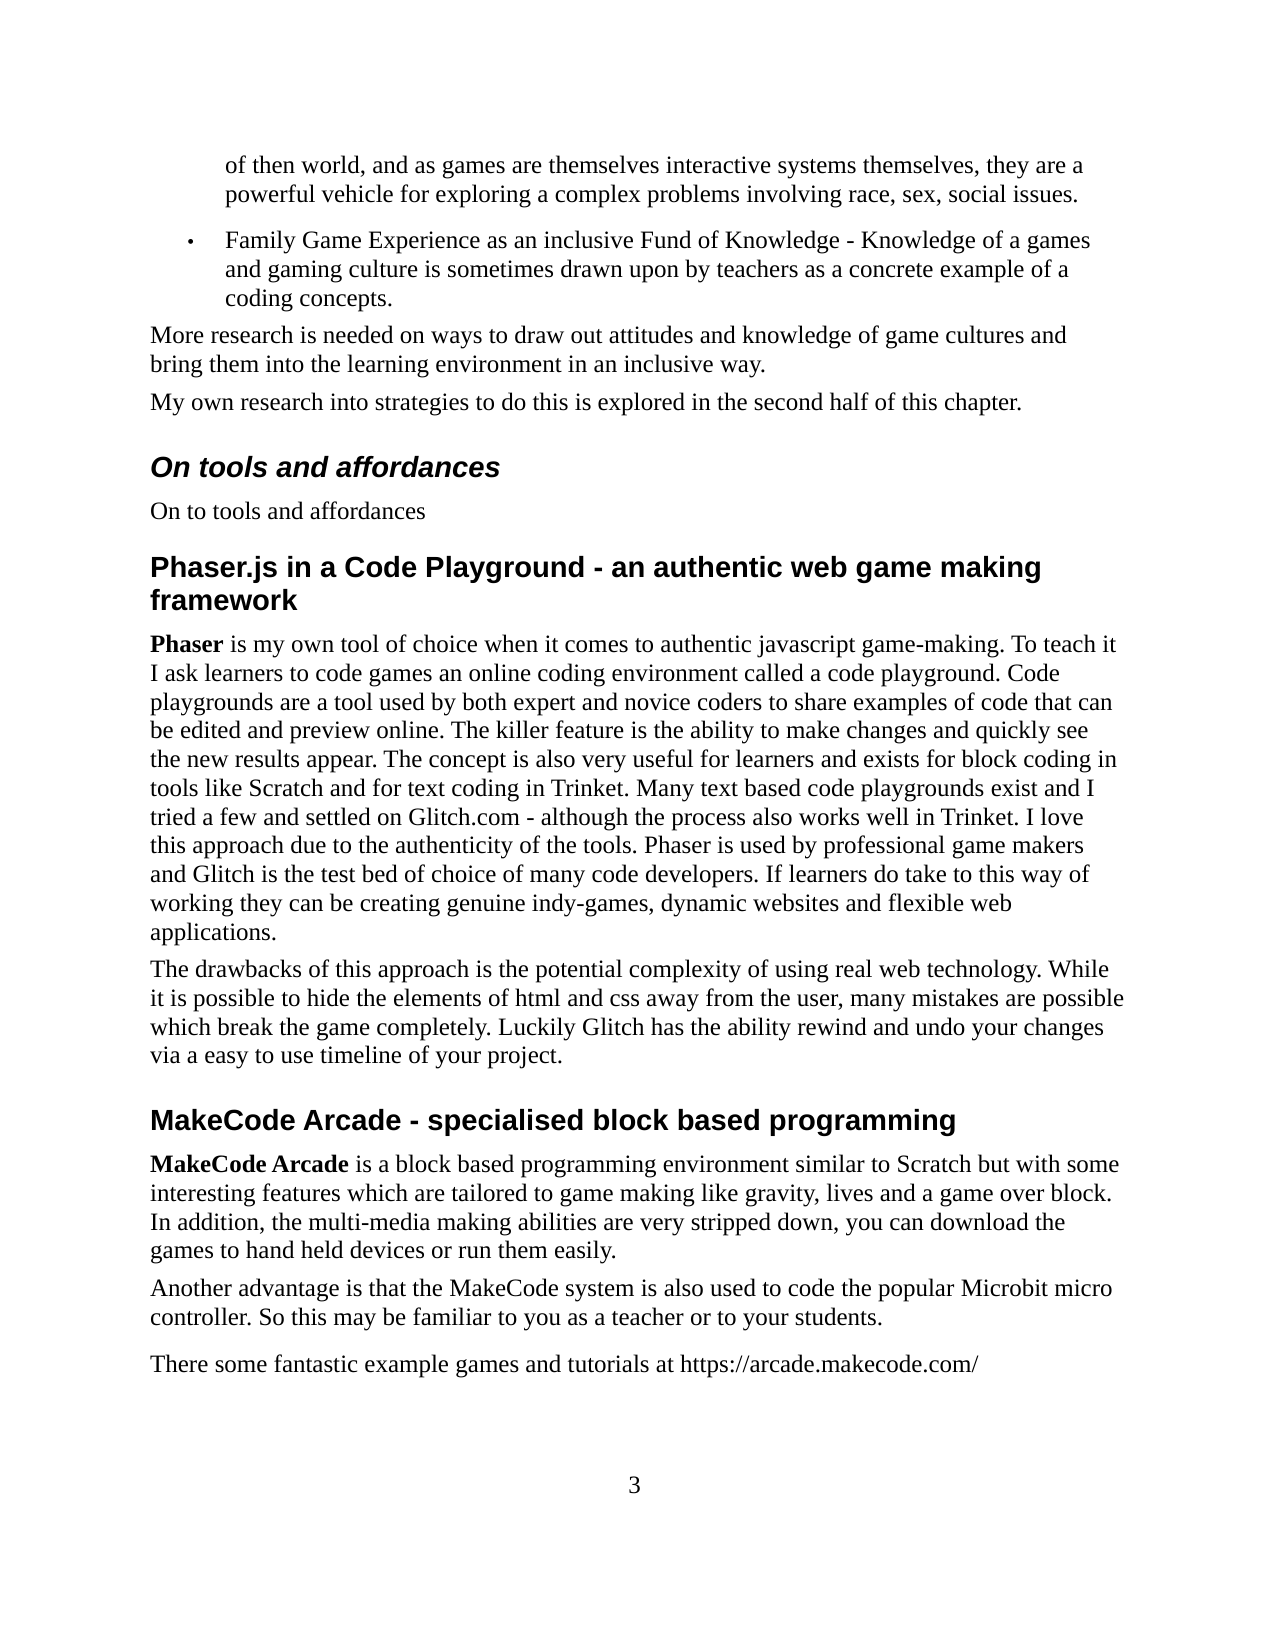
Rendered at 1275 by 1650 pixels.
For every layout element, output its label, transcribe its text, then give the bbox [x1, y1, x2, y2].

text MakeCode Arcade is a block based programming environment similar to Scratch but with some interesting features which are tailored to game making like gravity, lives and a game over block. In addition, the multi-media making abilities are very stripped down, you can download the games to hand held devices or run them easily. [150, 1149, 1125, 1264]
text On to tools and affordances [150, 496, 1125, 524]
list Family Game Experience as an inclusive Fund of Knowledge - Knowledge of a games and gaming culture is sometimes drawn upon by teachers as a concrete example of a coding concepts. [187, 225, 1125, 312]
text Another advantage is that the MakeCode system is also used to code the popular Microbit micro controller. So this may be familiar to you as a teacher or to your students. [150, 1273, 1125, 1331]
text The drawbacks of this approach is the potential complexity of using real web technology. While it is possible to hide the elements of html and css away from the user, many mistakes are possible which break the game completely. Luckily Glitch has the ability rewind and undo your changes via a easy to use timeline of your project. [150, 954, 1125, 1069]
text There some fantastic example games and tutorials at https://arcade.makecode.com/ [150, 1349, 1125, 1377]
list of then world, and as games are themselves interactive systems themselves, they are a powerful vehicle for exploring a complex problems involving race, sex, social issues. [187, 150, 1125, 207]
subtitle Phaser.js in a Code Playground - an authentic web game making framework [150, 549, 1125, 617]
text Phaser is my own tool of choice when it comes to authentic javascript game-making. To teach it I ask learners to code games an online coding environment called a code playground. Code playgrounds are a tool used by both expert and novice coders to share examples of code that can be edited and preview online. The killer feature is the ability to make changes and quickly see the new results appear. The concept is also very useful for learners and exists for block coding in tools like Scratch and for text coding in Trinket. Many text based code playgrounds exist and I tried a few and settled on Glitch.com - although the process also works well in Trinket. I love this approach due to the authenticity of the tools. Phaser is used by professional game makers and Glitch is the test bed of choice of many code developers. If learners do take to this way of working they can be creating genuine indy-games, dynamic websites and flexible web applications. [150, 629, 1125, 945]
text More research is needed on ways to draw out attitudes and knowledge of game cultures and bring them into the learning environment in an inclusive way. [150, 321, 1125, 378]
subtitle On tools and affordances [150, 450, 1125, 483]
subtitle MakeCode Arcade - specialised block based programming [150, 1103, 1125, 1137]
text My own research into strategies to do this is explored in the second half of this chapter. [150, 387, 1125, 416]
